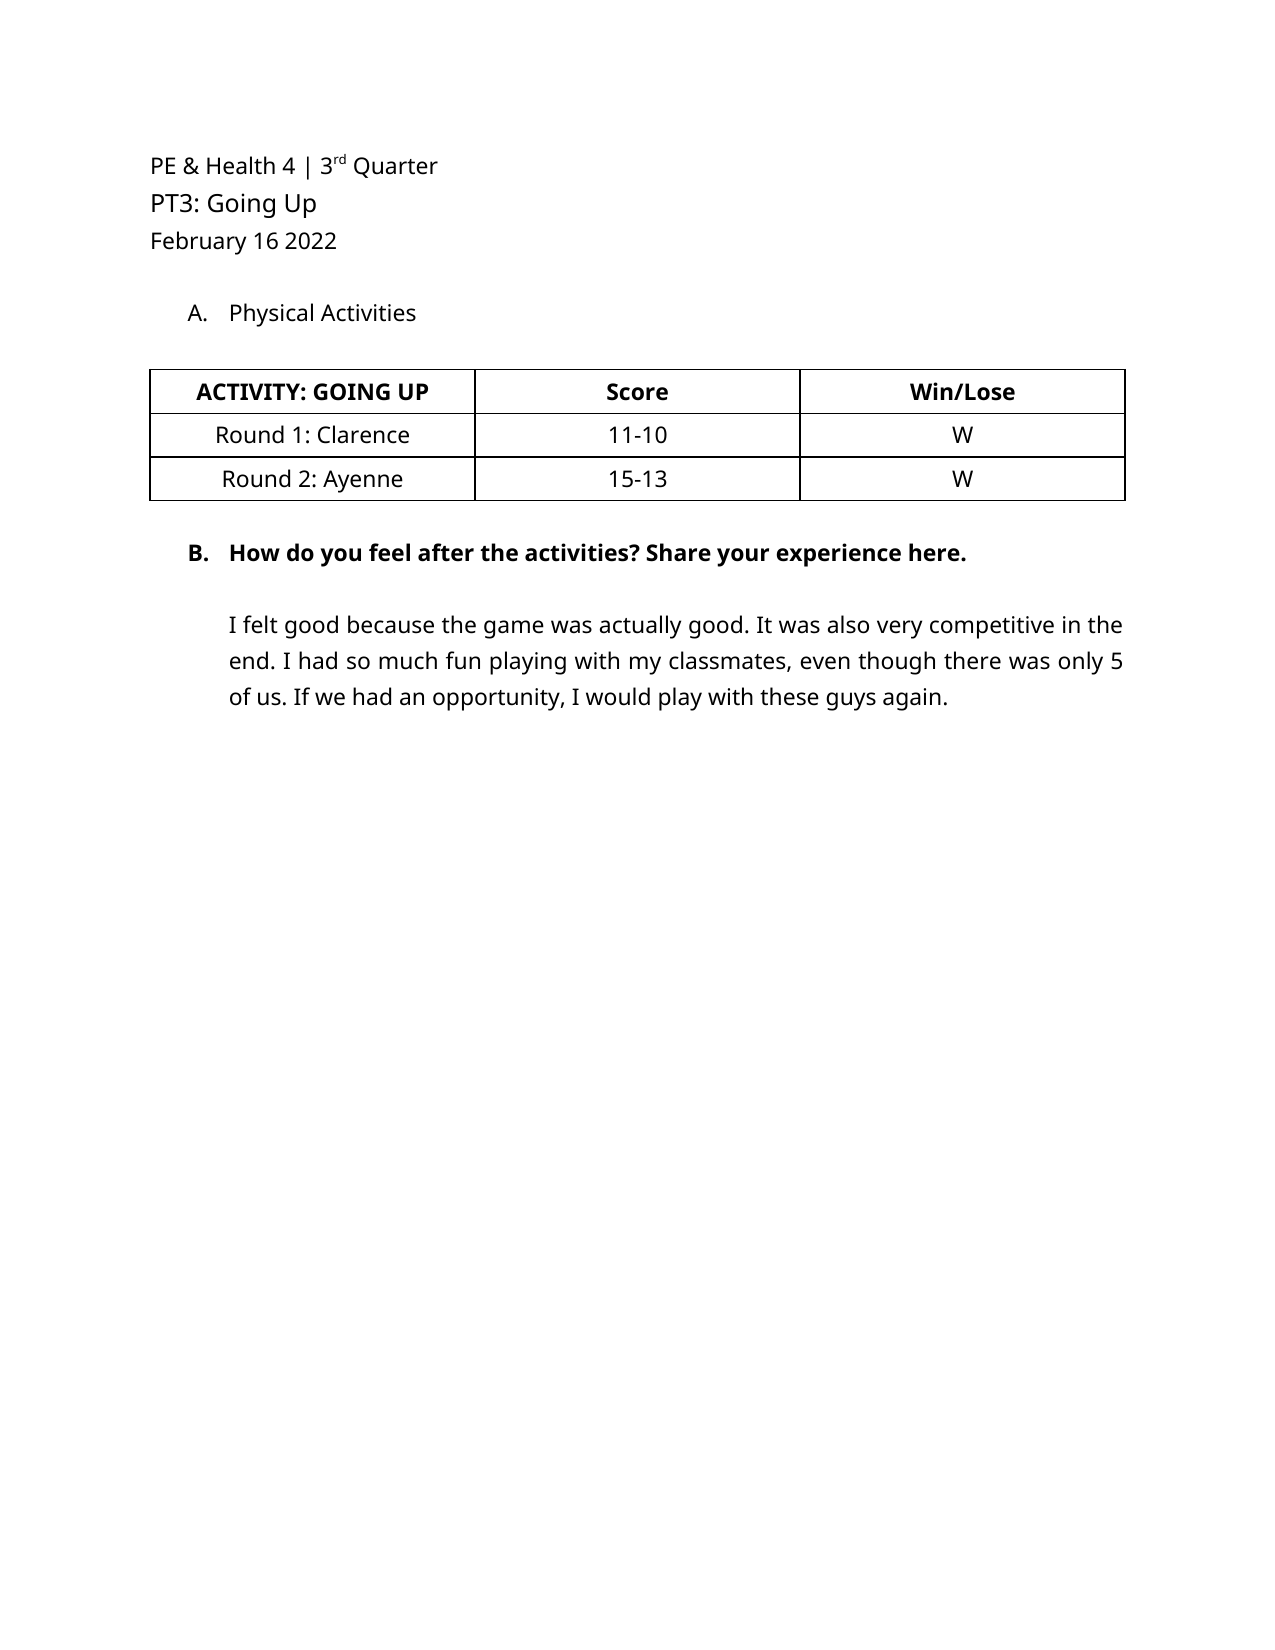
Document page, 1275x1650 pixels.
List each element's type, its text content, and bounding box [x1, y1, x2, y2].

list I felt good because the game was actually good. It was also very competitive in the end. I had so much fun playing with my classmates, even though there was only 5 of us. If we had an opportunity, I would play with these guys again. [187, 609, 1125, 712]
list Physical Activities [187, 297, 1125, 328]
text February 16 2022 [150, 225, 1125, 256]
table_cell 15-13 [476, 458, 799, 500]
text PT3: Going Up [150, 186, 1125, 220]
table_cell Round 2: Ayenne [151, 458, 474, 500]
table_header ACTIVITY: GOING UP [151, 370, 474, 413]
text PE & Health 4 | 3rd Quarter [150, 150, 1125, 181]
table_cell 11-10 [476, 414, 799, 456]
table_header Win/Lose [801, 370, 1124, 413]
table_cell W [801, 414, 1124, 456]
table_header Score [476, 370, 799, 413]
list How do you feel after the activities? Share your experience here. [187, 537, 1125, 568]
table_cell Round 1: Clarence [151, 414, 474, 456]
table_cell W [801, 458, 1124, 500]
